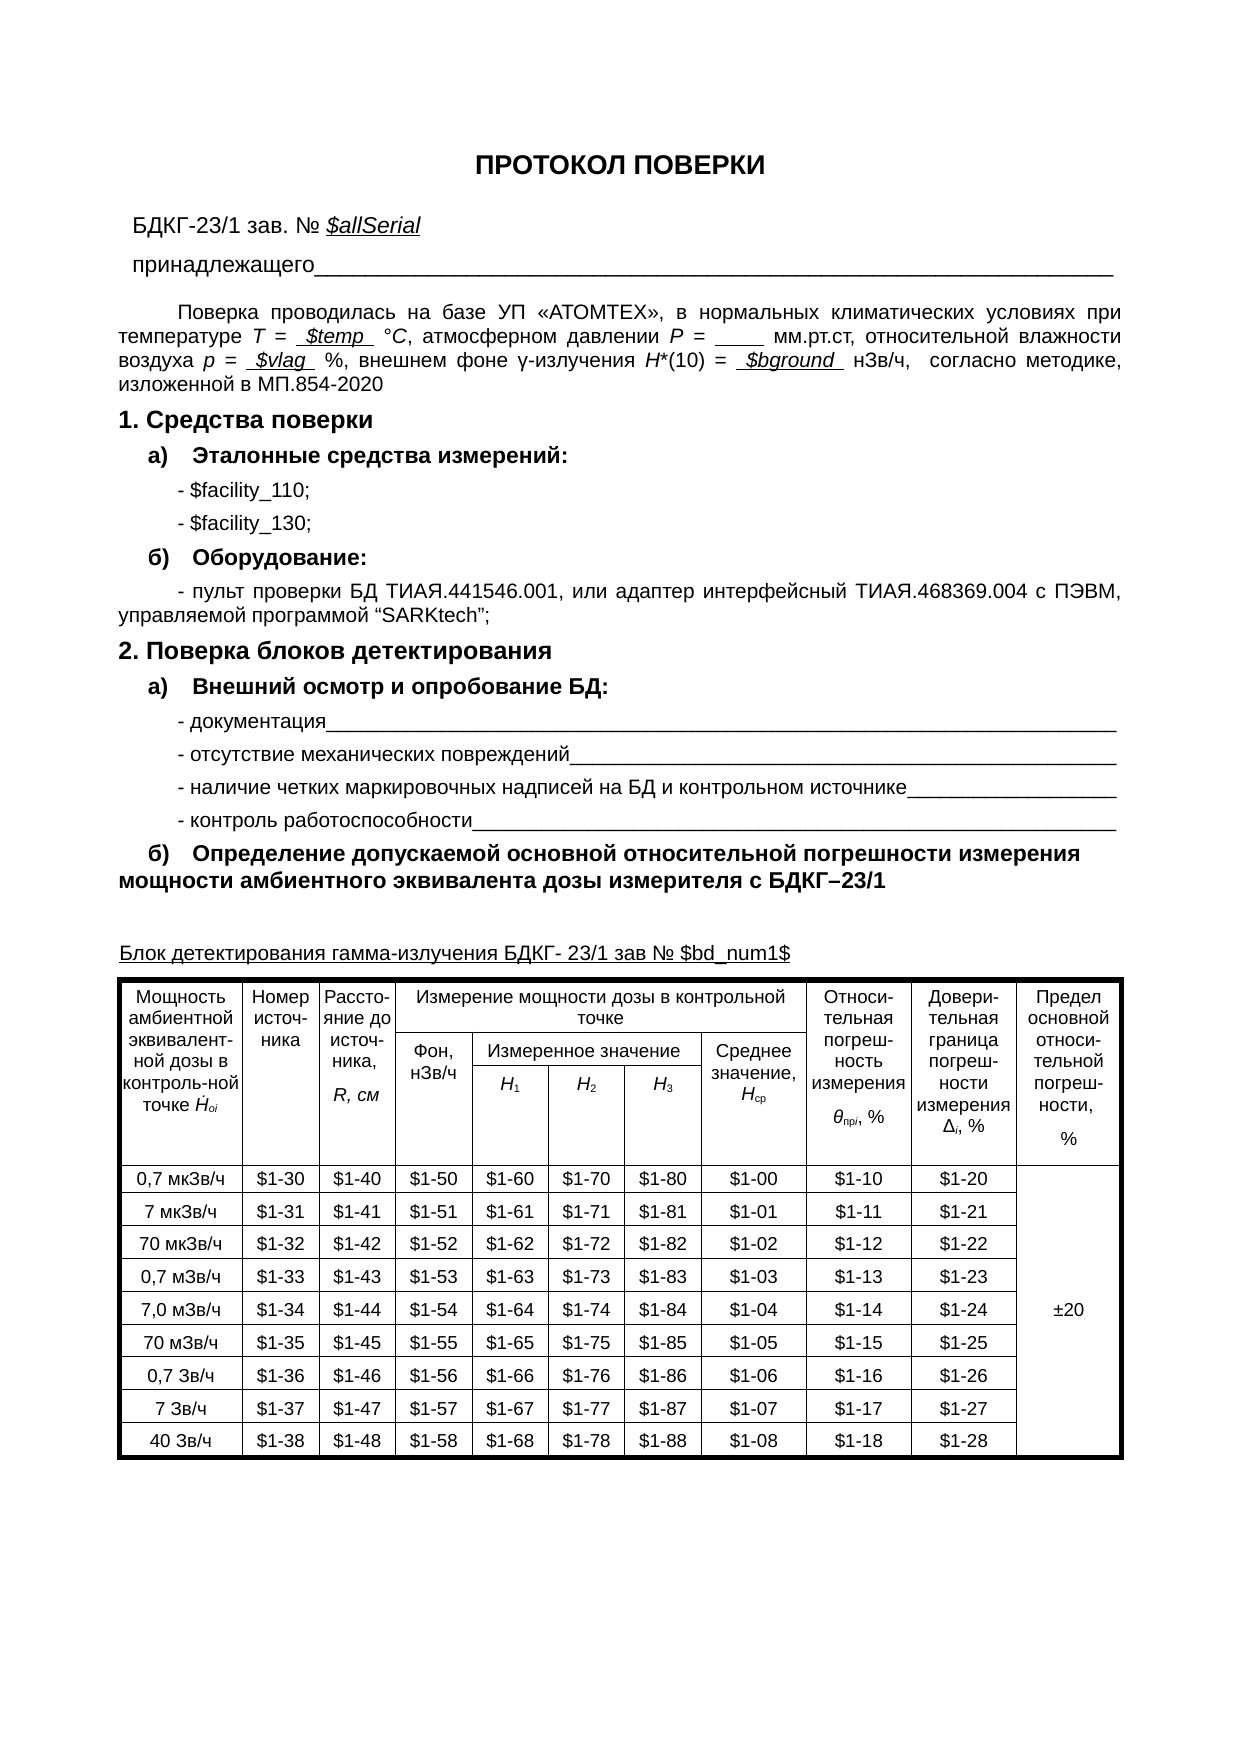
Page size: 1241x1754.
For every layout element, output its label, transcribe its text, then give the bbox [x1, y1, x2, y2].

table_cell $1-06 [702, 1357, 806, 1389]
table_cell Мощность амбиентной эквивалент-ной дозы в контроль-ной точке Ḣoi [122, 983, 242, 1164]
text б) Определение допускаемой основной относительной погрешности измерения мощности амбиентного эквивалента дозы измерителя с БДКГ–23/1 [118, 840, 1122, 893]
table_cell $1-13 [807, 1259, 911, 1291]
table_cell $1-71 [549, 1193, 624, 1225]
table_cell 0,7 мкЗв/ч [122, 1166, 242, 1192]
table_cell $1-38 [243, 1423, 319, 1455]
table_cell Номер источ-ника [243, 983, 319, 1164]
table_cell $1-73 [549, 1259, 624, 1291]
table_cell $1-27 [912, 1390, 1016, 1422]
table_cell $1-01 [702, 1193, 806, 1225]
table_cell $1-30 [243, 1166, 319, 1192]
table_cell Относи-тельная погреш-ность измерения θпрi, % [807, 983, 911, 1164]
table_cell $1-26 [912, 1357, 1016, 1389]
table_cell $1-17 [807, 1390, 911, 1422]
table_cell $1-76 [549, 1357, 624, 1389]
table_cell Довери-тельная граница погреш-ности измерения Δi, % [912, 983, 1016, 1164]
table_cell $1-72 [549, 1226, 624, 1258]
table_cell $1-81 [625, 1193, 701, 1225]
table_cell Среднее значение, Hср [702, 1033, 806, 1164]
table_cell 0,7 мЗв/ч [122, 1259, 242, 1291]
text б) Оборудование: [118, 543, 1122, 570]
table_cell $1-80 [625, 1166, 701, 1192]
table_cell $1-68 [473, 1423, 548, 1455]
table_cell $1-57 [396, 1390, 472, 1422]
text ПРОТОКОЛ ПОВЕРКИ [118, 149, 1122, 181]
table_cell 7,0 мЗв/ч [122, 1292, 242, 1323]
table_cell $1-03 [702, 1259, 806, 1291]
table_cell 40 Зв/ч [122, 1423, 242, 1455]
table_cell $1-31 [243, 1193, 319, 1225]
table_header Блок детектирования гамма-излучения БДКГ- 23/1 зав № $bd_num1$ [119, 928, 1121, 977]
table_cell $1-11 [807, 1193, 911, 1225]
table_cell $1-12 [807, 1226, 911, 1258]
table_cell $1-46 [320, 1357, 395, 1389]
table_cell ±20 [1017, 1166, 1119, 1455]
table_cell $1-18 [807, 1423, 911, 1455]
text - документация [118, 709, 1122, 733]
table_cell $1-43 [320, 1259, 395, 1291]
table_cell $1-34 [243, 1292, 319, 1323]
table_cell $1-88 [625, 1423, 701, 1455]
table_cell $1-75 [549, 1325, 624, 1356]
table_cell Рассто-яние до источ-ника, R, см [320, 983, 395, 1164]
table_cell $1-42 [320, 1226, 395, 1258]
table_cell $1-50 [396, 1166, 472, 1192]
table_cell $1-00 [702, 1166, 806, 1192]
table_cell Измеренное значение [473, 1033, 701, 1064]
table_cell H2 [549, 1066, 624, 1164]
table_cell 7 Зв/ч [122, 1390, 242, 1422]
table_cell $1-84 [625, 1292, 701, 1323]
table_cell $1-05 [702, 1325, 806, 1356]
table_cell $1-53 [396, 1259, 472, 1291]
table_cell Предел основной относи-тельной погреш-ности, % [1017, 983, 1119, 1164]
table_cell $1-63 [473, 1259, 548, 1291]
table_cell $1-65 [473, 1325, 548, 1356]
table_cell Измерение мощности дозы в контрольной точке [396, 983, 806, 1032]
text - наличие четких маркировочных надписей на БД и контрольном источнике [118, 774, 1122, 798]
table_cell $1-66 [473, 1357, 548, 1389]
table_cell $1-62 [473, 1226, 548, 1258]
table_cell $1-41 [320, 1193, 395, 1225]
table_cell $1-70 [549, 1166, 624, 1192]
text - пульт проверки БД ТИАЯ.441546.001, или адаптер интерфейсный ТИАЯ.468369.004 с ПЭВМ, управляемой программой “SARKtech”; [118, 579, 1122, 627]
table_cell $1-86 [625, 1357, 701, 1389]
table_cell $1-32 [243, 1226, 319, 1258]
text 1. Средства поверки [118, 404, 1122, 433]
table_cell $1-60 [473, 1166, 548, 1192]
table_cell $1-25 [912, 1325, 1016, 1356]
text - контроль работоспособности [118, 807, 1122, 831]
table_cell Фон, нЗв/ч [396, 1033, 472, 1164]
table_cell $1-28 [912, 1423, 1016, 1455]
table_cell $1-33 [243, 1259, 319, 1291]
table_cell $1-10 [807, 1166, 911, 1192]
table_cell $1-21 [912, 1193, 1016, 1225]
table_cell $1-15 [807, 1325, 911, 1356]
table_cell $1-77 [549, 1390, 624, 1422]
table_cell $1-48 [320, 1423, 395, 1455]
table_cell H3 [625, 1066, 701, 1164]
table_cell H1 [473, 1066, 548, 1164]
table_cell $1-82 [625, 1226, 701, 1258]
table_cell $1-37 [243, 1390, 319, 1422]
table_cell $1-55 [396, 1325, 472, 1356]
table_cell $1-16 [807, 1357, 911, 1389]
table_cell $1-85 [625, 1325, 701, 1356]
table_cell $1-24 [912, 1292, 1016, 1323]
table_cell $1-36 [243, 1357, 319, 1389]
table_cell 70 мЗв/ч [122, 1325, 242, 1356]
table_cell $1-74 [549, 1292, 624, 1323]
table_cell $1-47 [320, 1390, 395, 1422]
table_cell $1-87 [625, 1390, 701, 1422]
text - отсутствие механических повреждений [118, 742, 1122, 766]
table_cell $1-78 [549, 1423, 624, 1455]
text - $facility_110; [118, 478, 1122, 502]
table_cell 70 мкЗв/ч [122, 1226, 242, 1258]
table_cell $1-20 [912, 1166, 1016, 1192]
table_cell $1-35 [243, 1325, 319, 1356]
table_cell $1-23 [912, 1259, 1016, 1291]
table_cell 7 мкЗв/ч [122, 1193, 242, 1225]
table_cell $1-61 [473, 1193, 548, 1225]
table_cell 0,7 Зв/ч [122, 1357, 242, 1389]
text Поверка проводилась на базе УП «АТОМТЕХ», в нормальных климатических условиях при температуре Т = $temp °С, атмосферном давлении Р = мм.рт.ст, относительной влажности воздуха р = $vlag %, внешнем фоне γ-излучения H*(10) = $bground нЗв/ч, согласно методике, изложенной в МП.854-2020 [118, 300, 1122, 396]
table_cell $1-45 [320, 1325, 395, 1356]
text - $facility_130; [118, 511, 1122, 534]
table_cell $1-64 [473, 1292, 548, 1323]
table_cell $1-58 [396, 1423, 472, 1455]
table_cell $1-08 [702, 1423, 806, 1455]
table_cell $1-67 [473, 1390, 548, 1422]
table_cell $1-07 [702, 1390, 806, 1422]
table_cell $1-14 [807, 1292, 911, 1323]
table_cell $1-52 [396, 1226, 472, 1258]
text а) Эталонные средства измерений: [118, 442, 1122, 469]
table_cell $1-22 [912, 1226, 1016, 1258]
table_cell $1-02 [702, 1226, 806, 1258]
table_cell $1-56 [396, 1357, 472, 1389]
table_cell $1-83 [625, 1259, 701, 1291]
table_cell $1-44 [320, 1292, 395, 1323]
text 2. Поверка блоков детектирования [118, 636, 1122, 664]
text а) Внешний осмотр и опробование БД: [118, 673, 1122, 700]
text принадлежащего [132, 251, 1122, 278]
text БДКГ-23/1 зав. № $allSerial [132, 212, 1122, 238]
table_cell $1-40 [320, 1166, 395, 1192]
table_cell $1-04 [702, 1292, 806, 1323]
table_cell $1-51 [396, 1193, 472, 1225]
table_cell $1-54 [396, 1292, 472, 1323]
